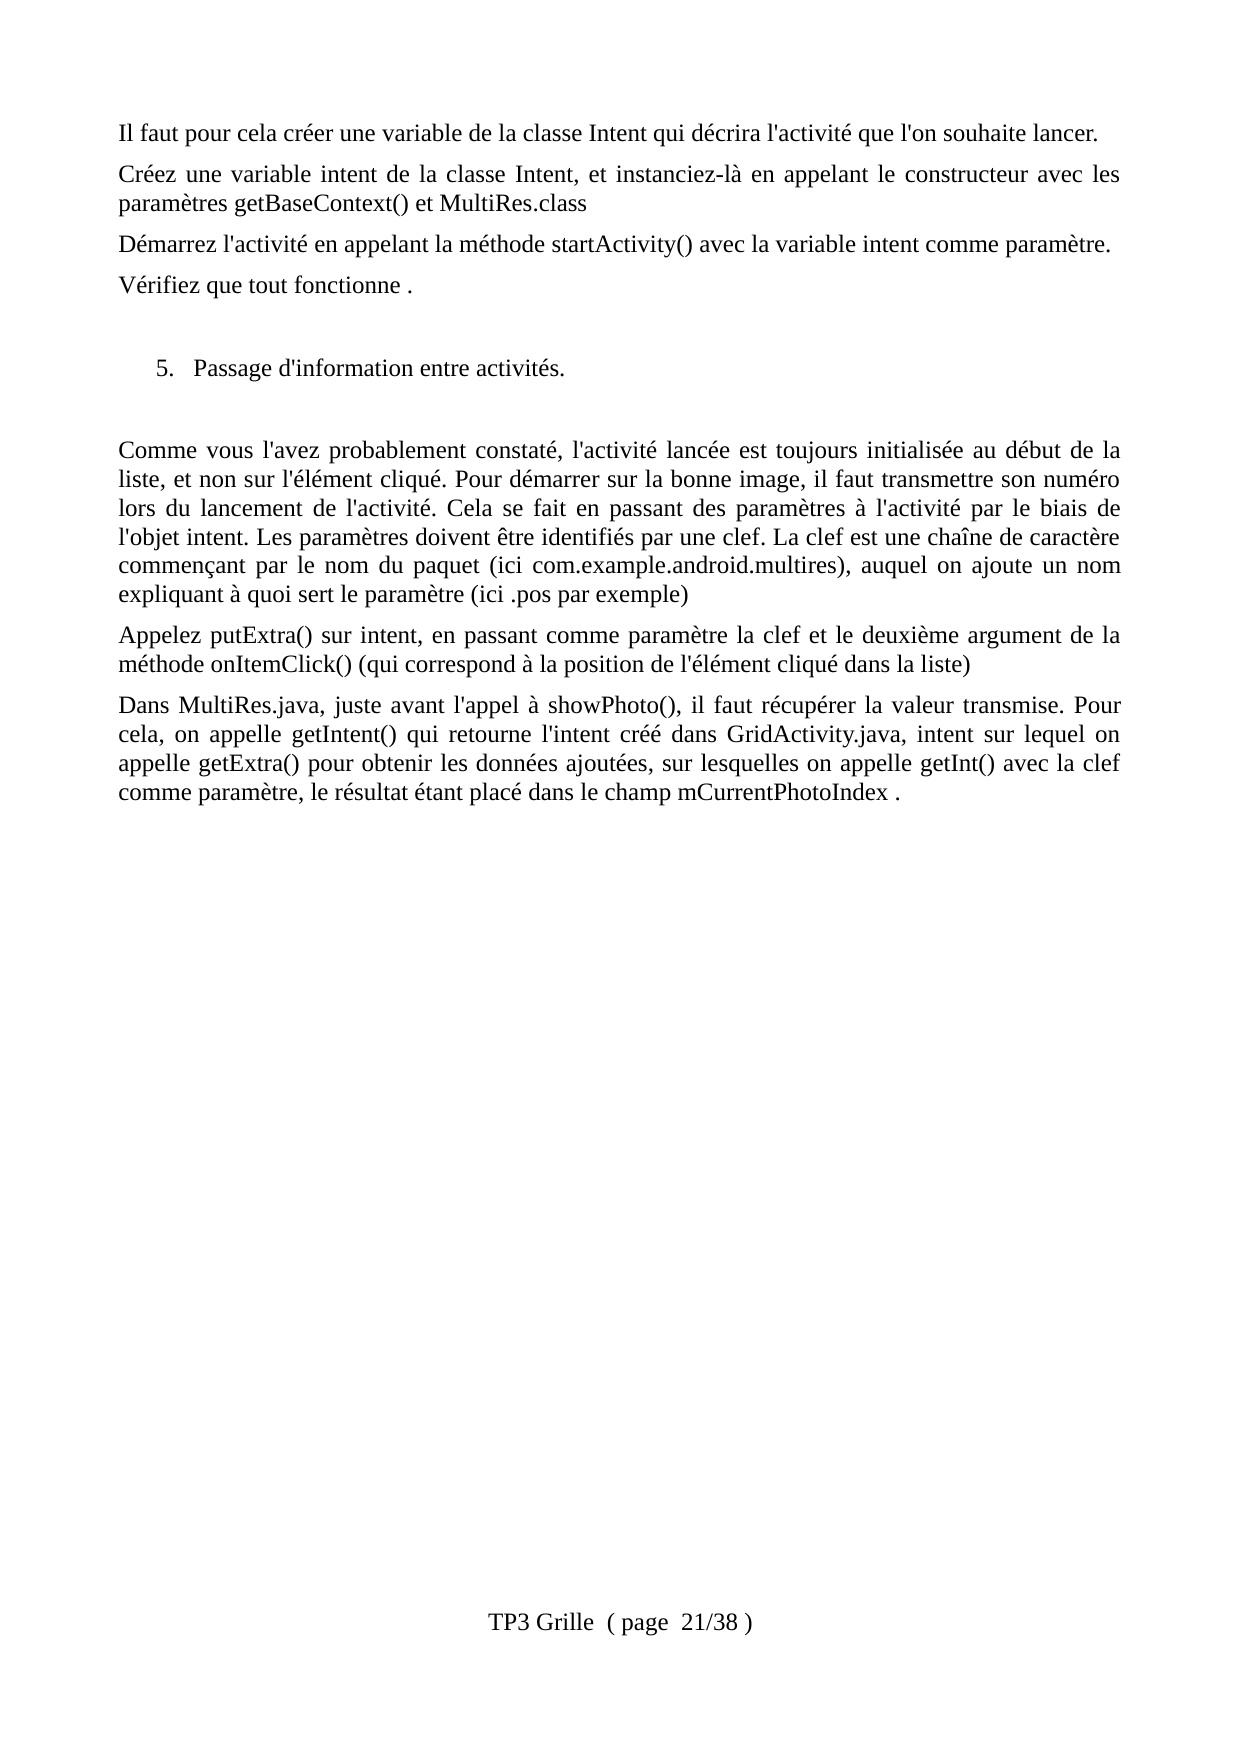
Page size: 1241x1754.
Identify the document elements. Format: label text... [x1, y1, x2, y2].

text Vérifiez que tout fonctionne . [118, 271, 1122, 299]
text Démarrez l'activité en appelant la méthode startActivity() avec la variable intent comme paramètre. [118, 229, 1122, 258]
text Dans MultiRes.java, juste avant l'appel à showPhoto(), il faut récupérer la valeur transmise. Pour cela, on appelle getIntent() qui retourne l'intent créé dans GridActivity.java, intent sur lequel on appelle getExtra() pour obtenir les données ajoutées, sur lesquelles on appelle getInt() avec la clef comme paramètre, le résultat étant placé dans le champ mCurrentPhotoIndex . [118, 691, 1122, 806]
text Il faut pour cela créer une variable de la classe Intent qui décrira l'activité que l'on souhaite lancer. [118, 118, 1122, 147]
text Comme vous l'avez probablement constaté, l'activité lancée est toujours initialisée au début de la liste, et non sur l'élément cliqué. Pour démarrer sur la bonne image, il faut transmettre son numéro lors du lancement de l'activité. Cela se fait en passant des paramètres à l'activité par le biais de l'objet intent. Les paramètres doivent être identifiés par une clef. La clef est une chaîne de caractère commençant par le nom du paquet (ici com.example.android.multires), auquel on ajoute un nom expliquant à quoi sert le paramètre (ici .pos par exemple) [118, 436, 1122, 608]
list Passage d'information entre activités. [156, 353, 1122, 382]
text Appelez putExtra() sur intent, en passant comme paramètre la clef et le deuxième argument de la méthode onItemClick() (qui correspond à la position de l'élément cliqué dans la liste) [118, 621, 1122, 678]
text Créez une variable intent de la classe Intent, et instanciez-là en appelant le constructeur avec les paramètres getBaseContext() et MultiRes.class [118, 159, 1122, 217]
